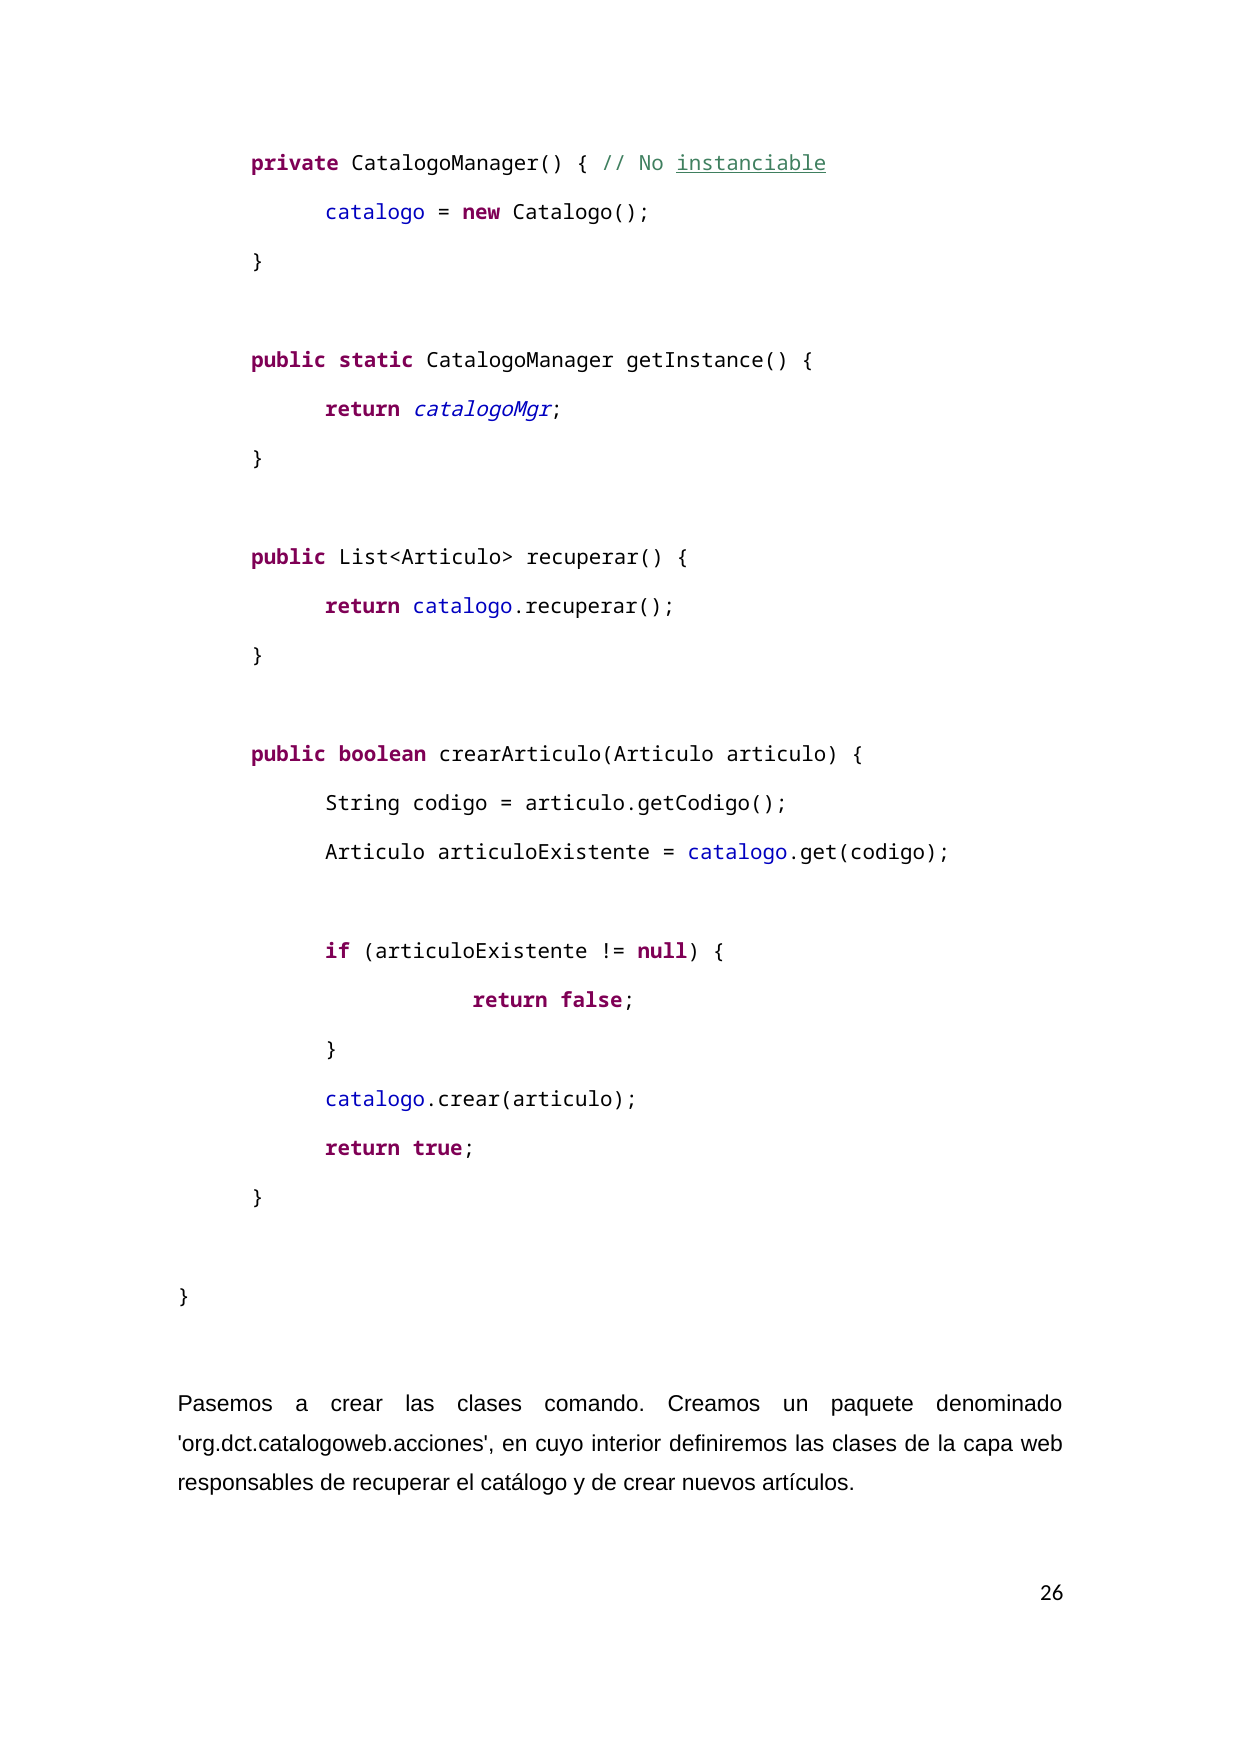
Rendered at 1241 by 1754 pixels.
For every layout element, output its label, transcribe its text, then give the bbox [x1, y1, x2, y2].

text Articulo articuloExistente = catalogo.get(codigo); [177, 837, 1063, 866]
text catalogo.crear(articulo); [177, 1084, 1063, 1112]
text private CatalogoManager() { // No instanciable [177, 148, 1063, 176]
text } [177, 246, 1063, 274]
text return true; [177, 1133, 1063, 1161]
text return catalogoMgr; [177, 394, 1063, 422]
text } [177, 1182, 1063, 1211]
text String codigo = articulo.getCodigo(); [177, 788, 1063, 817]
text catalogo = new Catalogo(); [177, 197, 1063, 225]
text public List<Articulo> recuperar() { [177, 542, 1063, 570]
text if (articuloExistente != null) { [177, 936, 1063, 964]
text public static CatalogoManager getInstance() { [177, 345, 1063, 373]
text return false; [177, 985, 1063, 1014]
text } [177, 1034, 1063, 1063]
text } [177, 443, 1063, 472]
text public boolean crearArticulo(Articulo articulo) { [177, 739, 1063, 767]
text } [177, 640, 1063, 669]
text return catalogo.recuperar(); [177, 591, 1063, 619]
text } [177, 1281, 1063, 1309]
text Pasemos a crear las clases comando. Creamos un paquete denominado 'org.dct.catalogoweb.acciones', en cuyo interior definiremos las clases de la capa web responsables de recuperar el catálogo y de crear nuevos artículos. [177, 1390, 1063, 1496]
